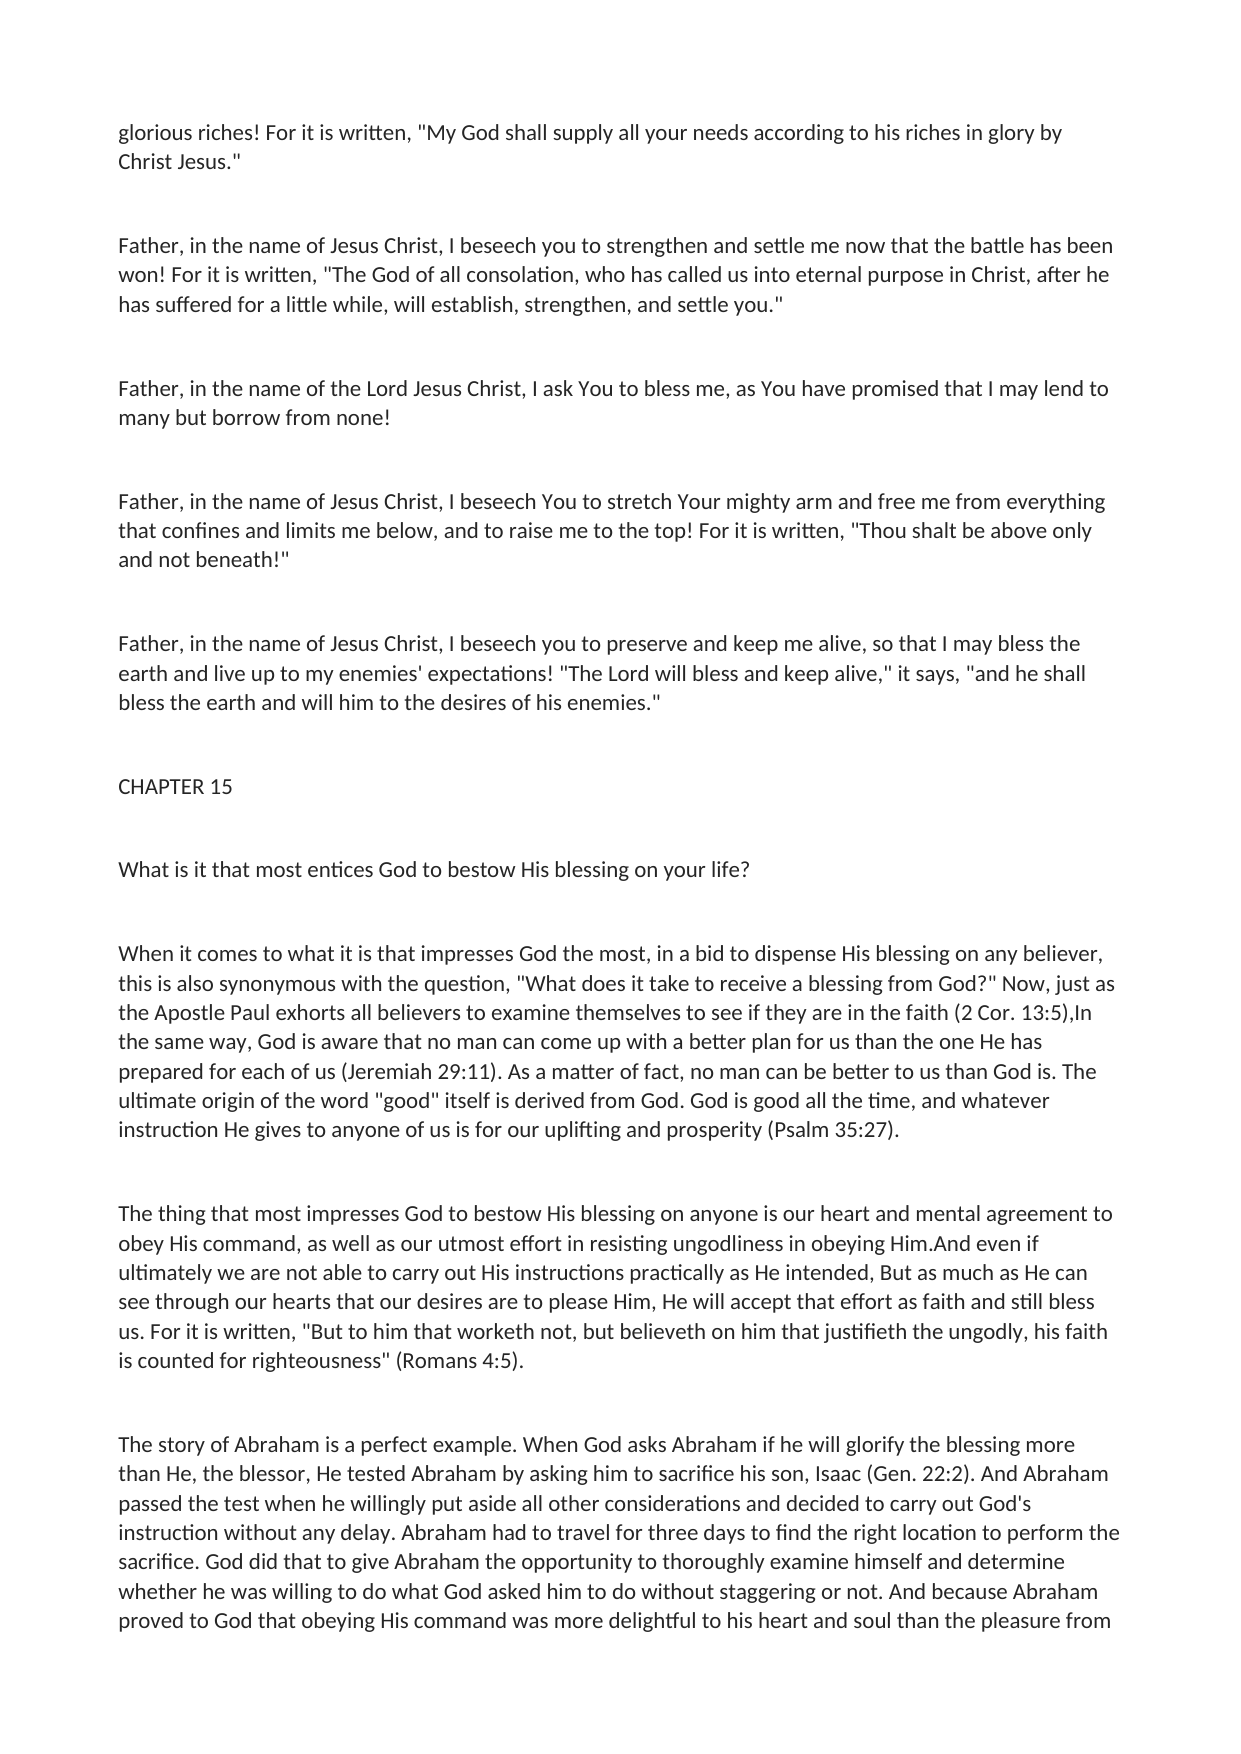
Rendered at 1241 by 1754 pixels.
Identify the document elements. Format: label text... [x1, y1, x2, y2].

text Father, in the name of Jesus Christ, I beseech you to strengthen and settle me now that the battle has been won! For it is written, "The God of all consolation, who has called us into eternal purpose in Christ, after he has suffered for a little while, will establish, strengthen, and settle you." [118, 231, 1122, 318]
text The thing that most impresses God to bestow His blessing on anyone is our heart and mental agreement to obey His command, as well as our utmost effort in resisting ungodliness in obeying Him.And even if ultimately we are not able to carry out His instructions practically as He intended, But as much as He can see through our hearts that our desires are to please Him, He will accept that effort as faith and still bless us. For it is written, "But to him that worketh not, but believeth on him that justifieth the ungodly, his faith is counted for righteousness" (Romans 4:5). [118, 1199, 1122, 1374]
text glorious riches! For it is written, "My God shall supply all your needs according to his riches in glory by Christ Jesus." [118, 118, 1122, 176]
text When it comes to what it is that impresses God the most, in a bid to dispense His blessing on any believer, this is also synonymous with the question, "What does it take to receive a blessing from God?" Now, just as the Apostle Paul exhorts all believers to examine themselves to see if they are in the faith (2 Cor. 13:5),In the same way, God is aware that no man can come up with a better plan for us than the one He has prepared for each of us (Jeremiah 29:11). As a matter of fact, no man can be better to us than God is. The ultimate origin of the word "good" itself is derived from God. God is good all the time, and whatever instruction He gives to anyone of us is for our uplifting and prosperity (Psalm 35:27). [118, 939, 1122, 1144]
text Father, in the name of Jesus Christ, I beseech You to stretch Your mighty arm and free me from everything that confines and limits me below, and to raise me to the top! For it is written, "Thou shalt be above only and not beneath!" [118, 487, 1122, 574]
text What is it that most entices God to bestow His blessing on your life? [118, 856, 1122, 884]
text The story of Abraham is a perfect example. When God asks Abraham if he will glorify the blessing more than He, the blessor, He tested Abraham by asking him to sacrifice his son, Isaac (Gen. 22:2). And Abraham passed the test when he willingly put aside all other considerations and decided to carry out God's instruction without any delay. Abraham had to travel for three days to find the right location to perform the sacrifice. God did that to give Abraham the opportunity to thoroughly examine himself and determine whether he was willing to do what God asked him to do without staggering or not. And because Abraham proved to God that obeying His command was more delightful to his heart and soul than the pleasure from [118, 1430, 1122, 1634]
text Father, in the name of the Lord Jesus Christ, I ask You to bless me, as You have promised that I may lend to many but borrow from none! [118, 374, 1122, 431]
text CHAPTER 15 [118, 772, 1122, 800]
text Father, in the name of Jesus Christ, I beseech you to preserve and keep me alive, so that I may bless the earth and live up to my enemies' expectations! "The Lord will bless and keep alive," it says, "and he shall bless the earth and will him to the desires of his enemies." [118, 629, 1122, 716]
